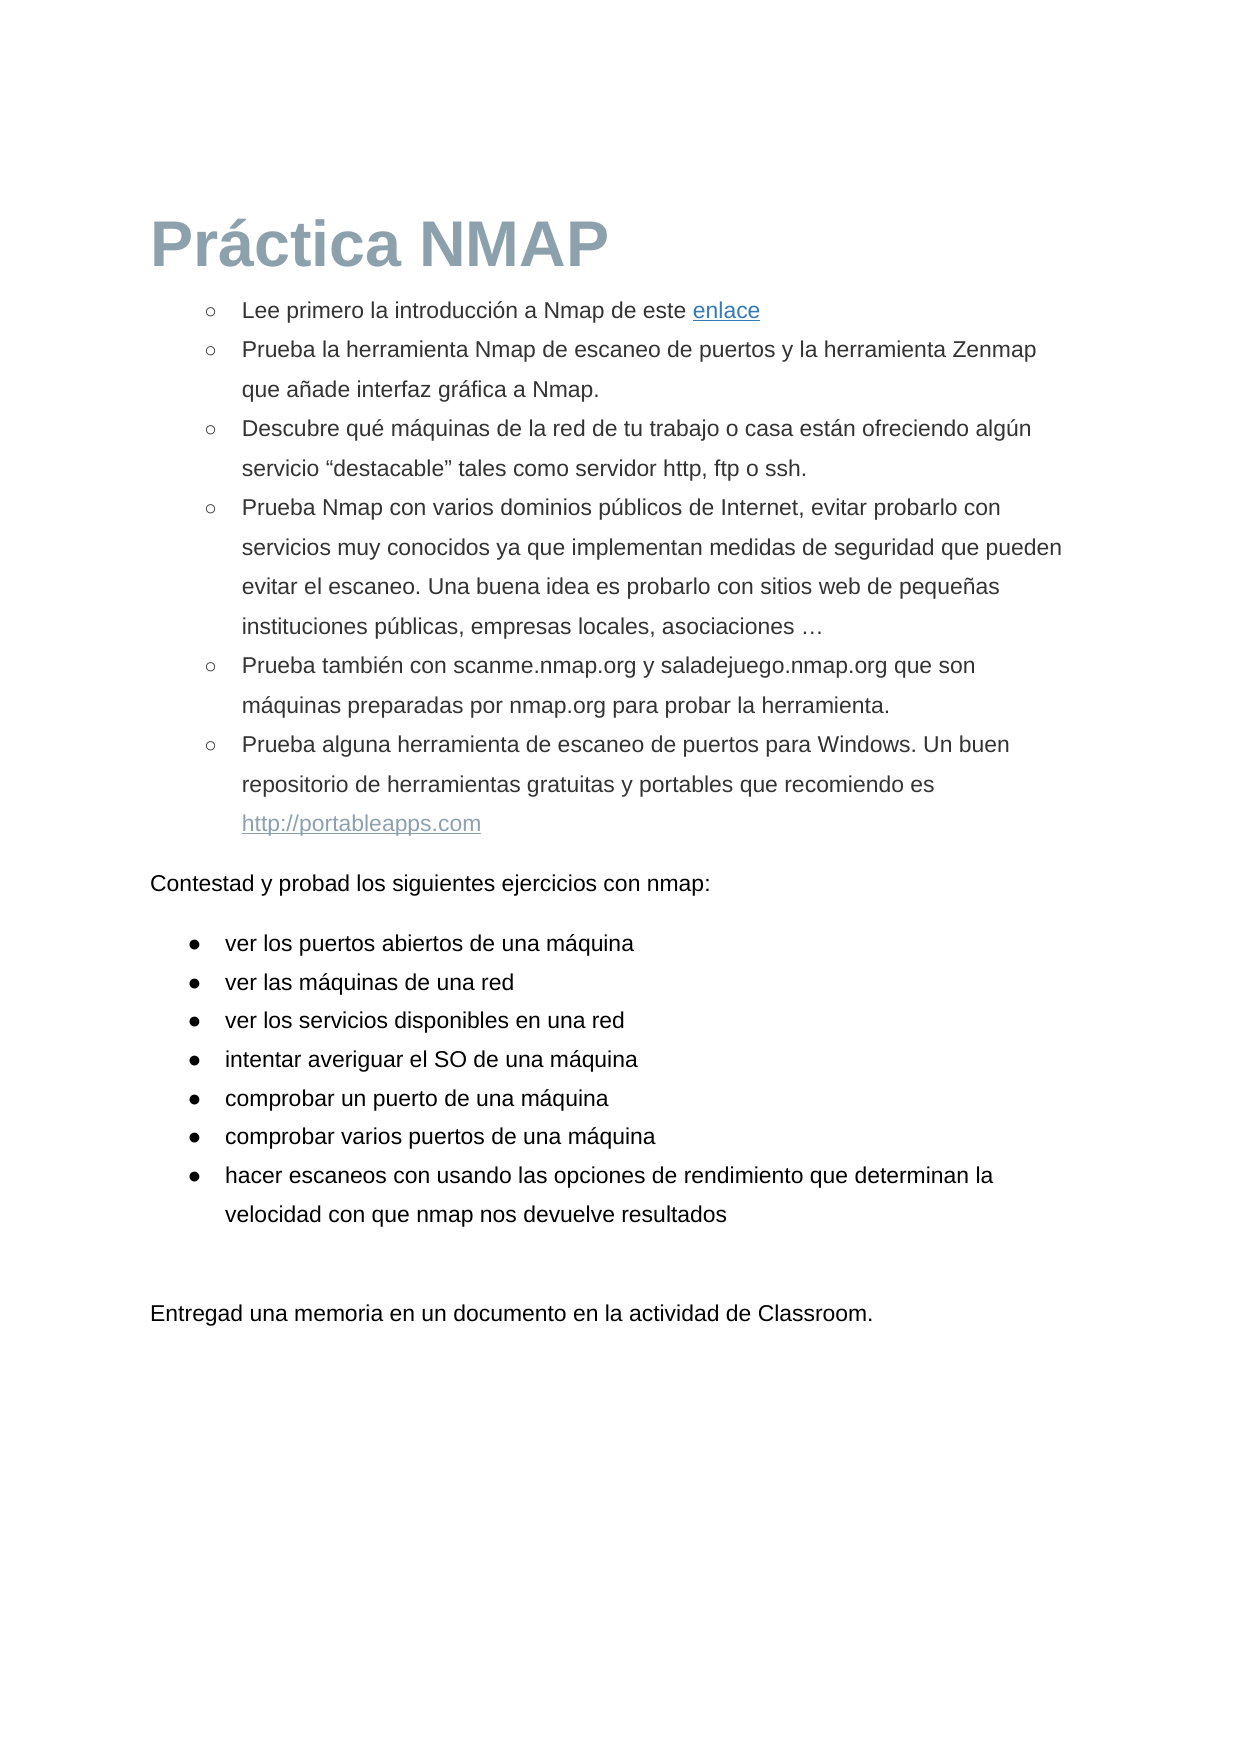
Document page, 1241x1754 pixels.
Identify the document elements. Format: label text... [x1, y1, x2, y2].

text Entregad una memoria en un documento en la actividad de Classroom. [150, 1300, 1090, 1326]
list comprobar varios puertos de una máquina [187, 1123, 1090, 1150]
subtitle Práctica NMAP [150, 206, 1090, 280]
list intentar averiguar el SO de una máquina [187, 1046, 1090, 1072]
list hacer escaneos con usando las opciones de rendimiento que determinan la velocidad con que nmap nos devuelve resultados [187, 1162, 1090, 1227]
list comprobar un puerto de una máquina [187, 1085, 1090, 1111]
list ver los puertos abiertos de una máquina [187, 930, 1090, 956]
list ver las máquinas de una red [187, 969, 1090, 995]
list ver los servicios disponibles en una red [187, 1007, 1090, 1034]
table_header Lee primero la introducción a Nmap de este enlace Prueba la herramienta Nmap de escaneo de puertos y la herramienta Zenmap que añade interfaz gráfica a Nmap. Descubre qué máquinas de la red de tu trabajo o casa están ofreciendo algún servicio “destacable” tales como servidor http, ftp o ssh. Prueba Nmap con varios dominios públicos de Internet, evitar probarlo con servicios muy conocidos ya que implementan medidas de seguridad que pueden evitar el escaneo. Una buena idea es probarlo con sitios web de pequeñas instituciones públicas, empresas locales, asociaciones … Prueba también con scanme.nmap.org y saladejuego.nmap.org que son máquinas preparadas por nmap.org para probar la herramienta. Prueba alguna herramienta de escaneo de puertos para Windows. Un buen repositorio de herramientas gratuitas y portables que recomiendo es http://portableapps.com [150, 280, 1090, 870]
text Contestad y probad los siguientes ejercicios con nmap: [150, 870, 1090, 896]
